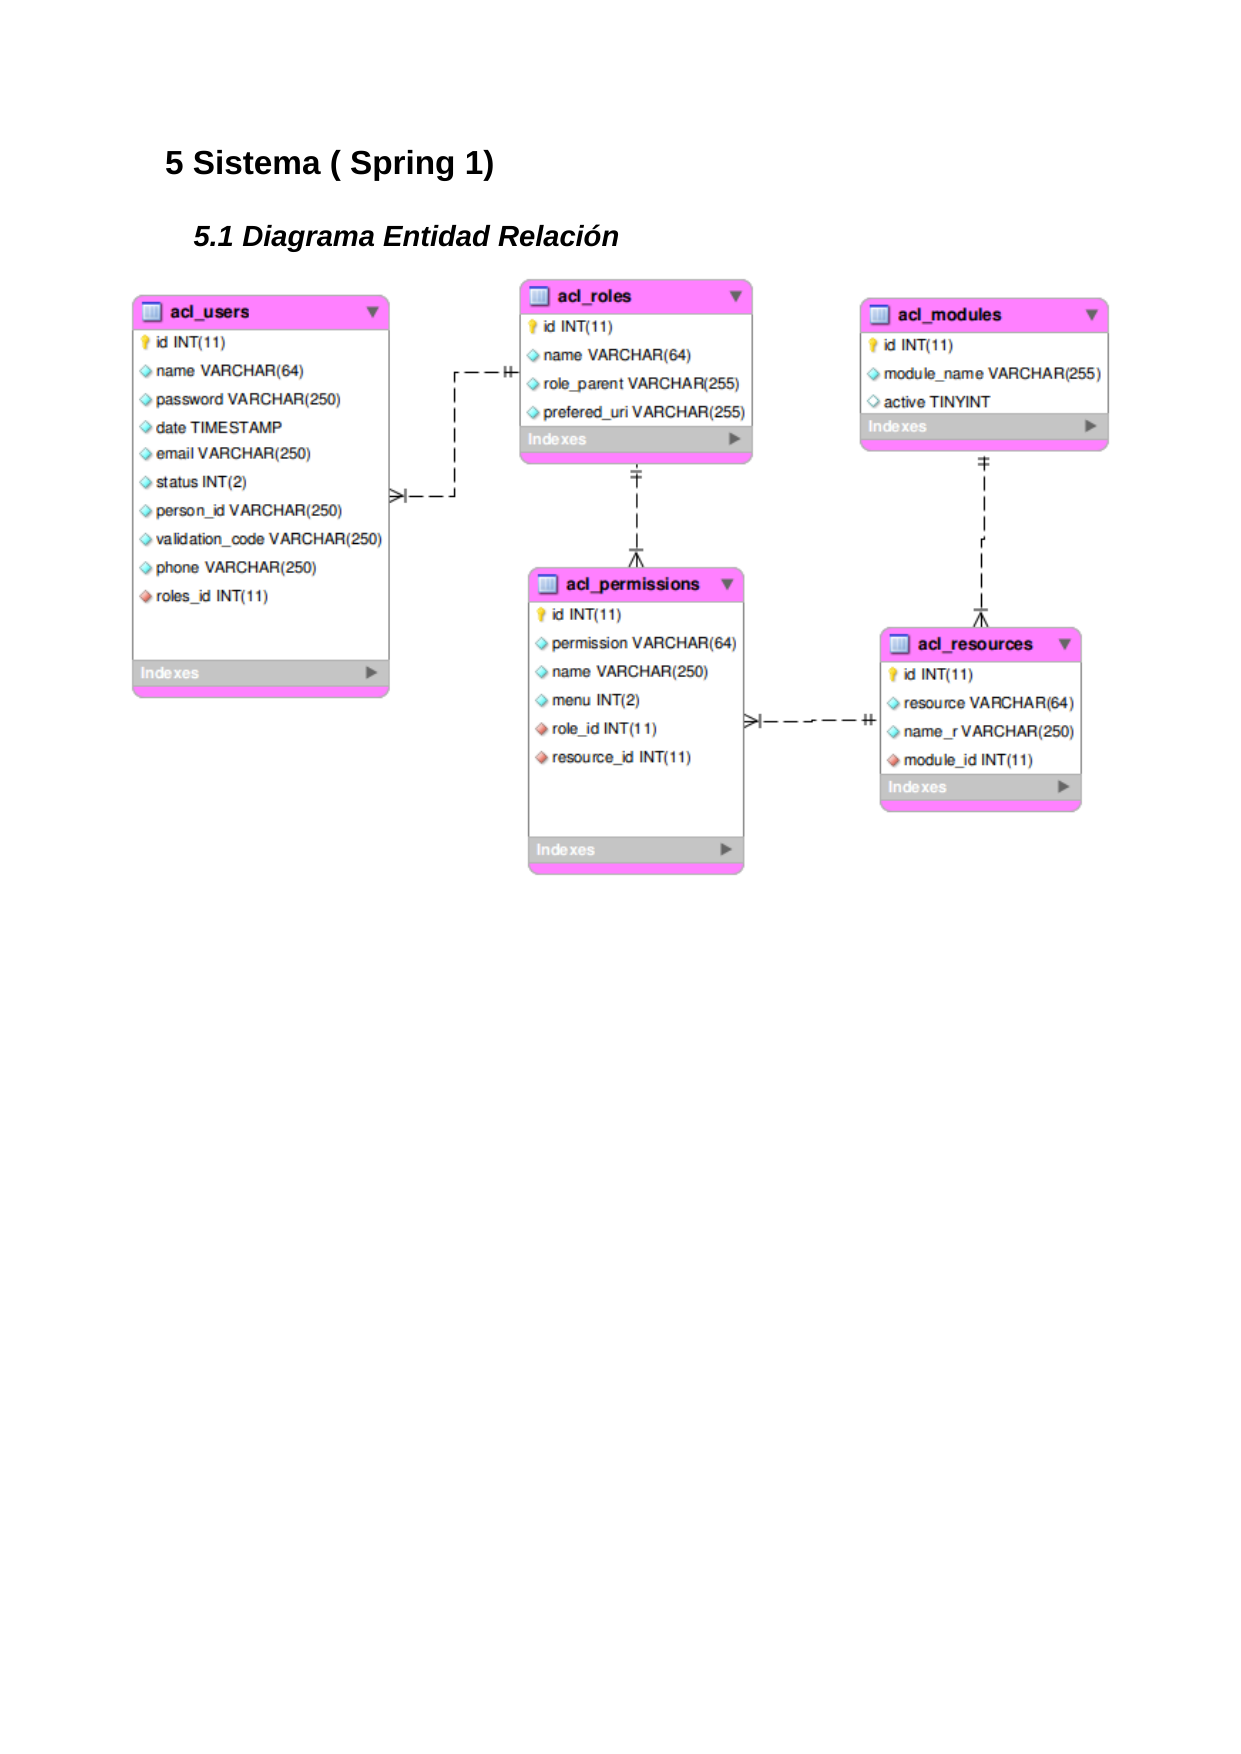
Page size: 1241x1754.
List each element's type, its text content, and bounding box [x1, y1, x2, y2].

subtitle Sistema ( Spring 1) [156, 143, 1122, 182]
subtitle Diagrama Entidad Relación [185, 219, 1122, 253]
picture [118, 265, 1122, 888]
